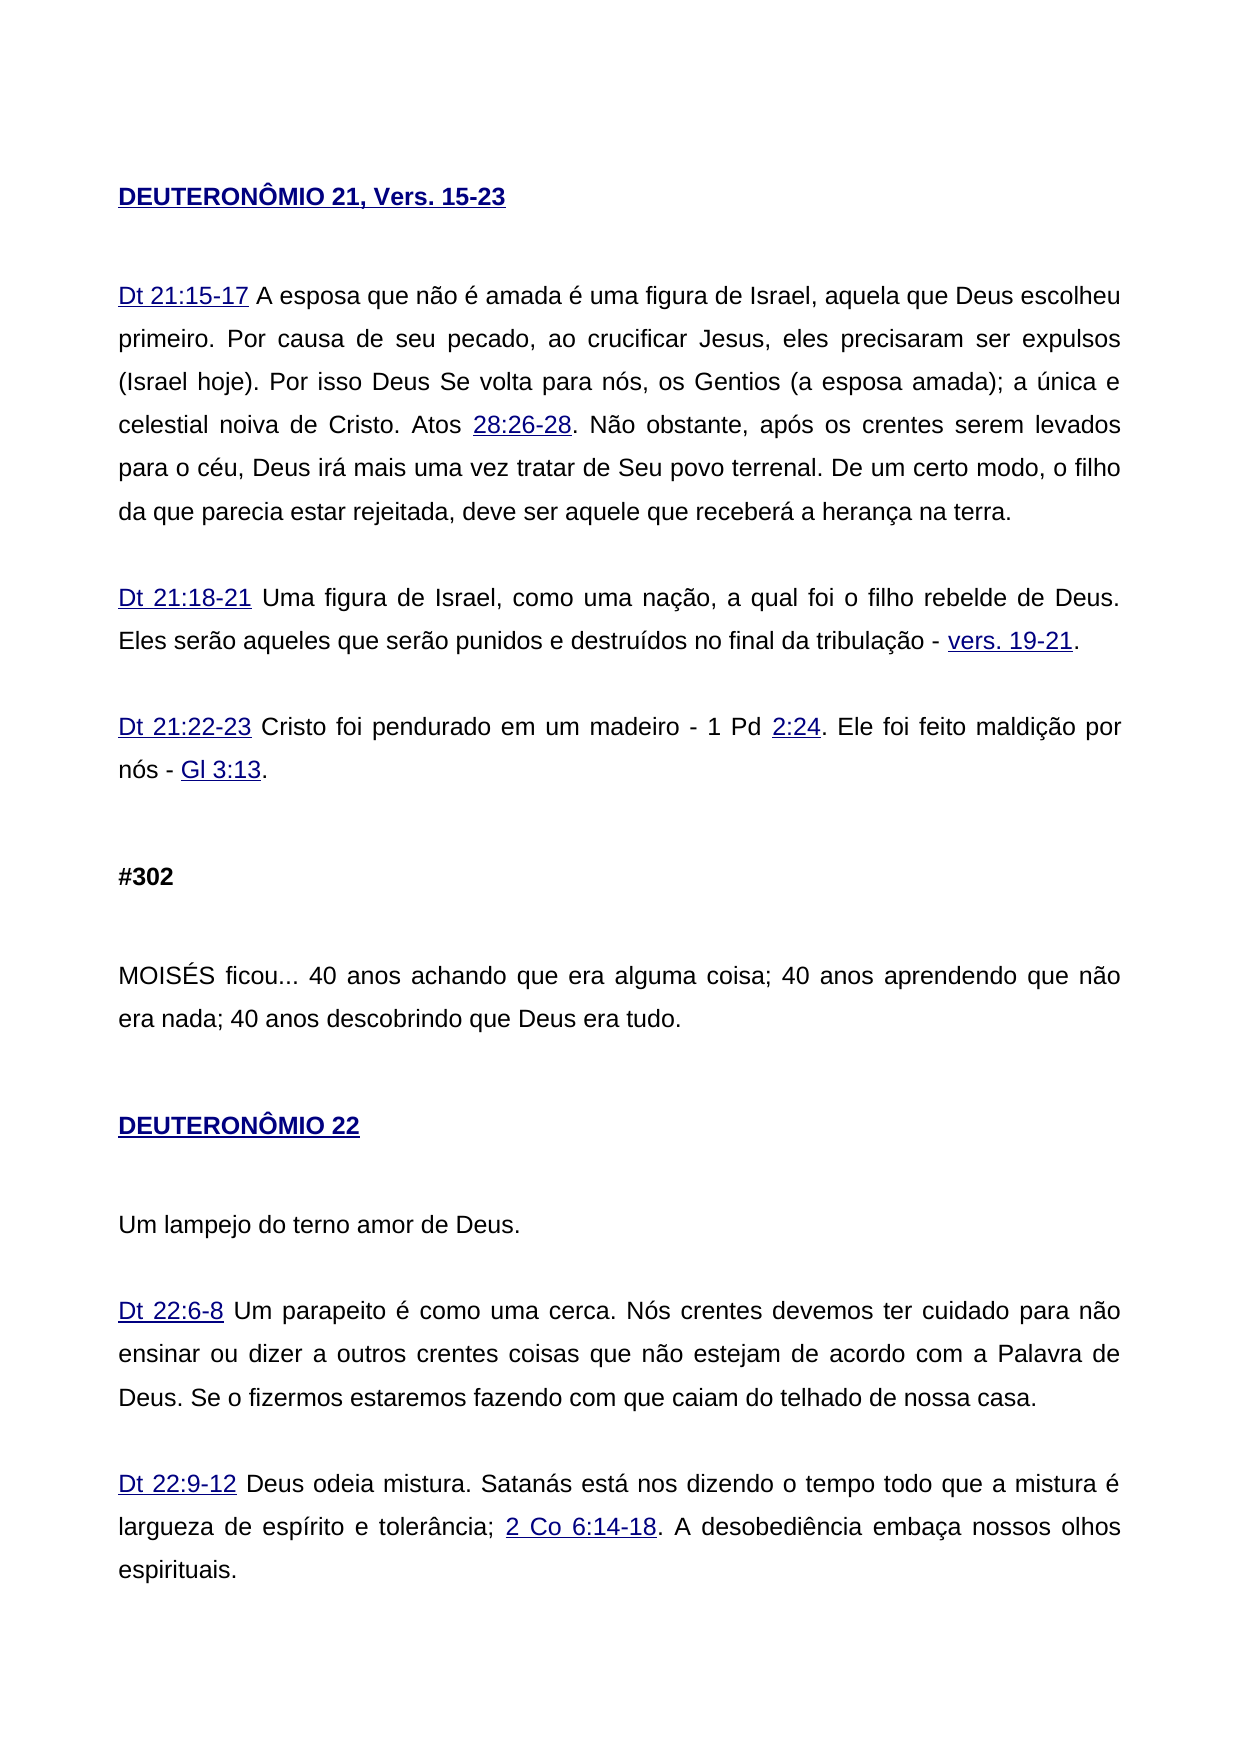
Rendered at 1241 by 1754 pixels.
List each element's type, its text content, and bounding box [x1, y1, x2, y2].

text MOISÉS ficou... 40 anos achando que era alguma coisa; 40 anos aprendendo que não era nada; 40 anos descobrindo que Deus era tudo. [118, 961, 1122, 1033]
subtitle DEUTERONÔMIO 21, Vers. 15-23 [118, 182, 1122, 211]
text Dt 21:22-23 Cristo foi pendurado em um madeiro - 1 Pd 2:24. Ele foi feito maldição por nós - Gl 3:13. [118, 712, 1122, 784]
subtitle DEUTERONÔMIO 22 [118, 1111, 1122, 1140]
text Dt 21:18-21 Uma figura de Israel, como uma nação, a qual foi o filho rebelde de Deus. Eles serão aqueles que serão punidos e destruídos no final da tribulação - vers. 19-21. [118, 583, 1122, 654]
text Dt 22:9-12 Deus odeia mistura. Satanás está nos dizendo o tempo todo que a mistura é largueza de espírito e tolerância; 2 Co 6:14-18. A desobediência embaça nossos olhos espirituais. [118, 1469, 1122, 1584]
subtitle #302 [118, 862, 1122, 891]
text Um lampejo do terno amor de Deus. [118, 1210, 1122, 1239]
text Dt 22:6-8 Um parapeito é como uma cerca. Nós crentes devemos ter cuidado para não ensinar ou dizer a outros crentes coisas que não estejam de acordo com a Palavra de Deus. Se o fizermos estaremos fazendo com que caiam do telhado de nossa casa. [118, 1296, 1122, 1411]
text Dt 21:15-17 A esposa que não é amada é uma figura de Israel, aquela que Deus escolheu primeiro. Por causa de seu pecado, ao crucificar Jesus, eles precisaram ser expulsos (Israel hoje). Por isso Deus Se volta para nós, os Gentios (a esposa amada); a única e celestial noiva de Cristo. Atos 28:26-28. Não obstante, após os crentes serem levados para o céu, Deus irá mais uma vez tratar de Seu povo terrenal. De um certo modo, o filho da que parecia estar rejeitada, deve ser aquele que receberá a herança na terra. [118, 281, 1122, 525]
